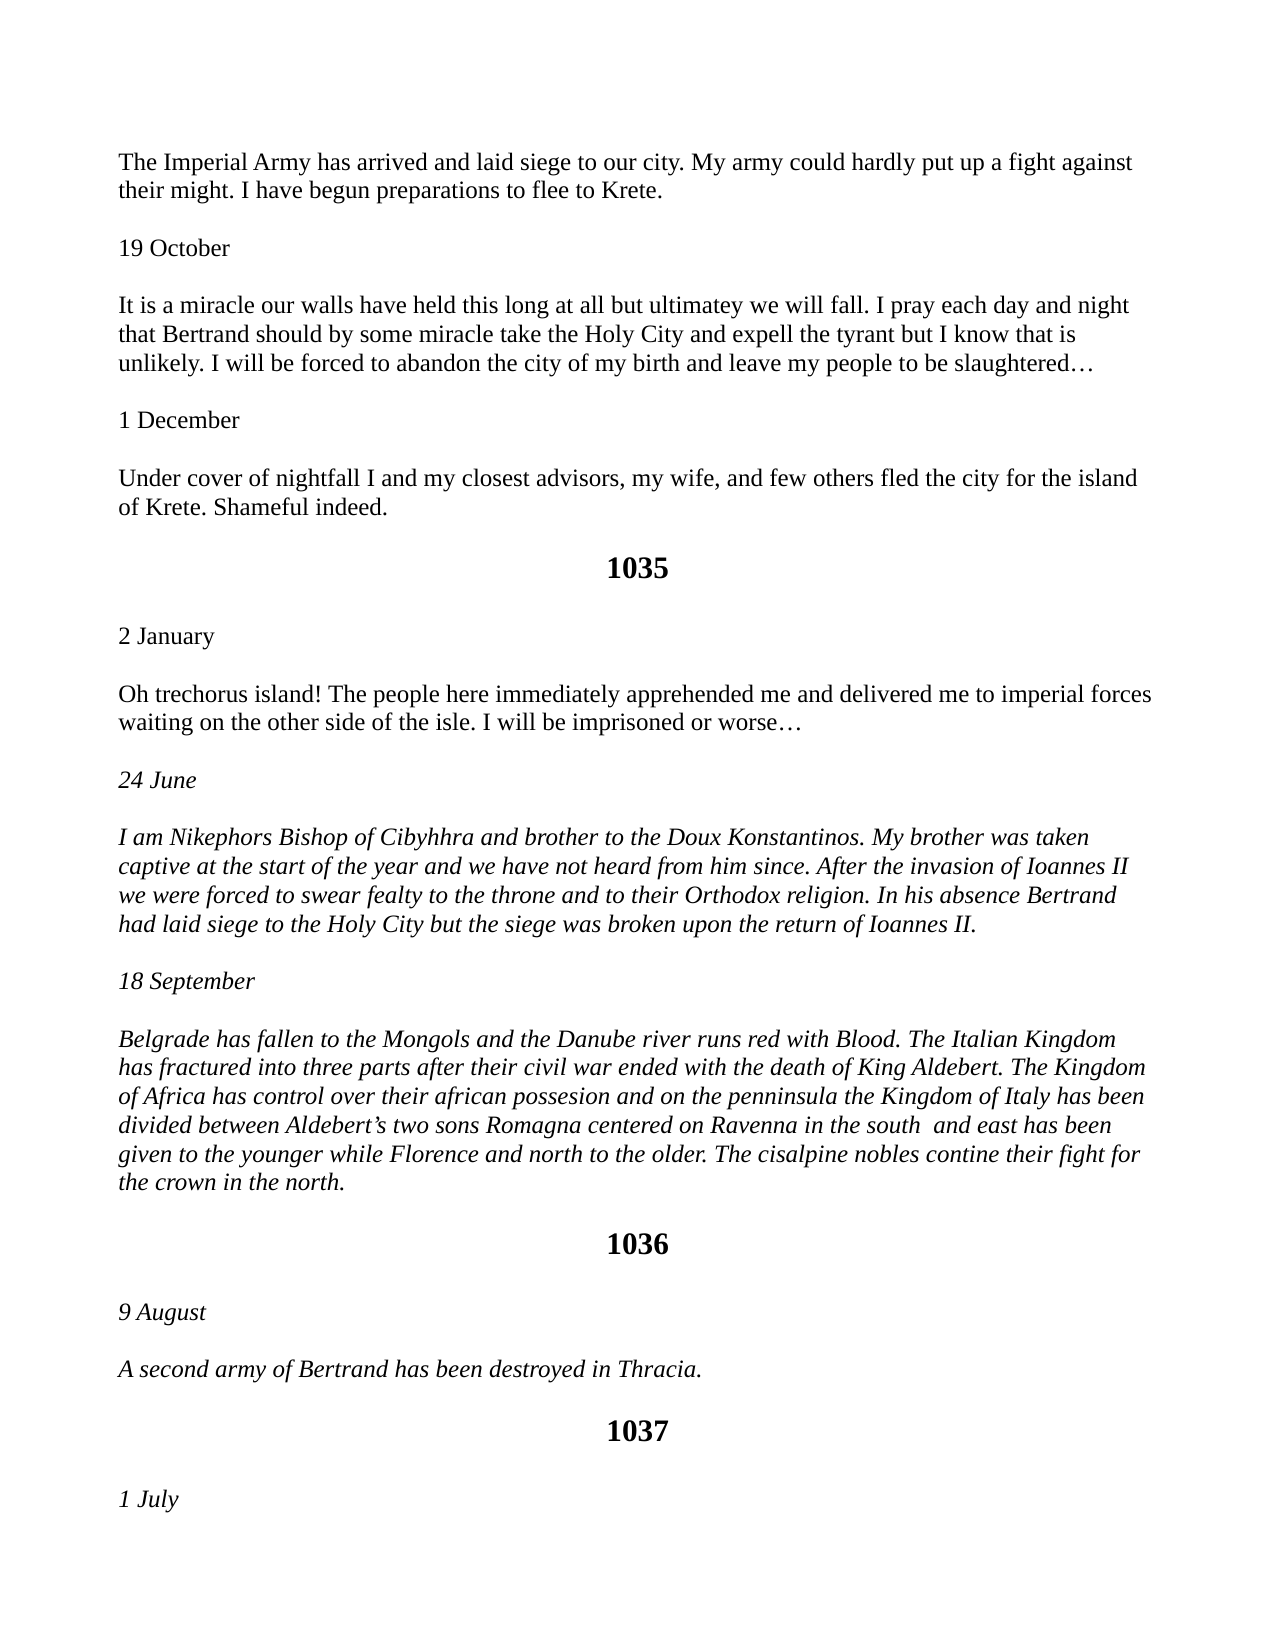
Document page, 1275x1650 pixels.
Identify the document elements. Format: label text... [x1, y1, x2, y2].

text The Imperial Army has arrived and laid siege to our city. My army could hardly put up a fight against their might. I have begun preparations to flee to Krete. [118, 147, 1157, 204]
text 19 October [118, 233, 1157, 262]
text A second army of Bertrand has been destroyed in Thracia. [118, 1354, 1157, 1383]
text 24 June [118, 765, 1157, 794]
text 1037 [118, 1412, 1157, 1448]
text 2 January [118, 621, 1157, 650]
text Under cover of nightfall I and my closest advisors, my wife, and few others fled the city for the island of Krete. Shameful indeed. [118, 463, 1157, 521]
text It is a miracle our walls have held this long at all but ultimatey we will fall. I pray each day and night that Bertrand should by some miracle take the Holy City and expell the tyrant but I know that is unlikely. I will be forced to abandon the city of my birth and leave my people to be slaughtered… [118, 291, 1157, 377]
text I am Nikephors Bishop of Cibyhhra and brother to the Doux Konstantinos. My brother was taken captive at the start of the year and we have not heard from him since. After the invasion of Ioannes II we were forced to swear fealty to the throne and to their Orthodox religion. In his absence Bertrand had laid siege to the Holy City but the siege was broken upon the return of Ioannes II. [118, 822, 1157, 937]
text Oh trechorus island! The people here immediately apprehended me and delivered me to imperial forces waiting on the other side of the isle. I will be imprisoned or worse… [118, 679, 1157, 736]
text 1035 [118, 549, 1157, 585]
text Belgrade has fallen to the Mongols and the Danube river runs red with Blood. The Italian Kingdom has fractured into three parts after their civil war ended with the death of King Aldebert. The Kingdom of Africa has control over their african possesion and on the penninsula the Kingdom of Italy has been divided between Aldebert’s two sons Romagna centered on Ravenna in the south and east has been given to the younger while Florence and north to the older. The cisalpine nobles contine their fight for the crown in the north. [118, 995, 1157, 1196]
text 1 December [118, 406, 1157, 434]
text 9 August [118, 1297, 1157, 1326]
text 18 September [118, 966, 1157, 995]
text 1036 [118, 1225, 1157, 1261]
text 1 July [118, 1484, 1157, 1512]
